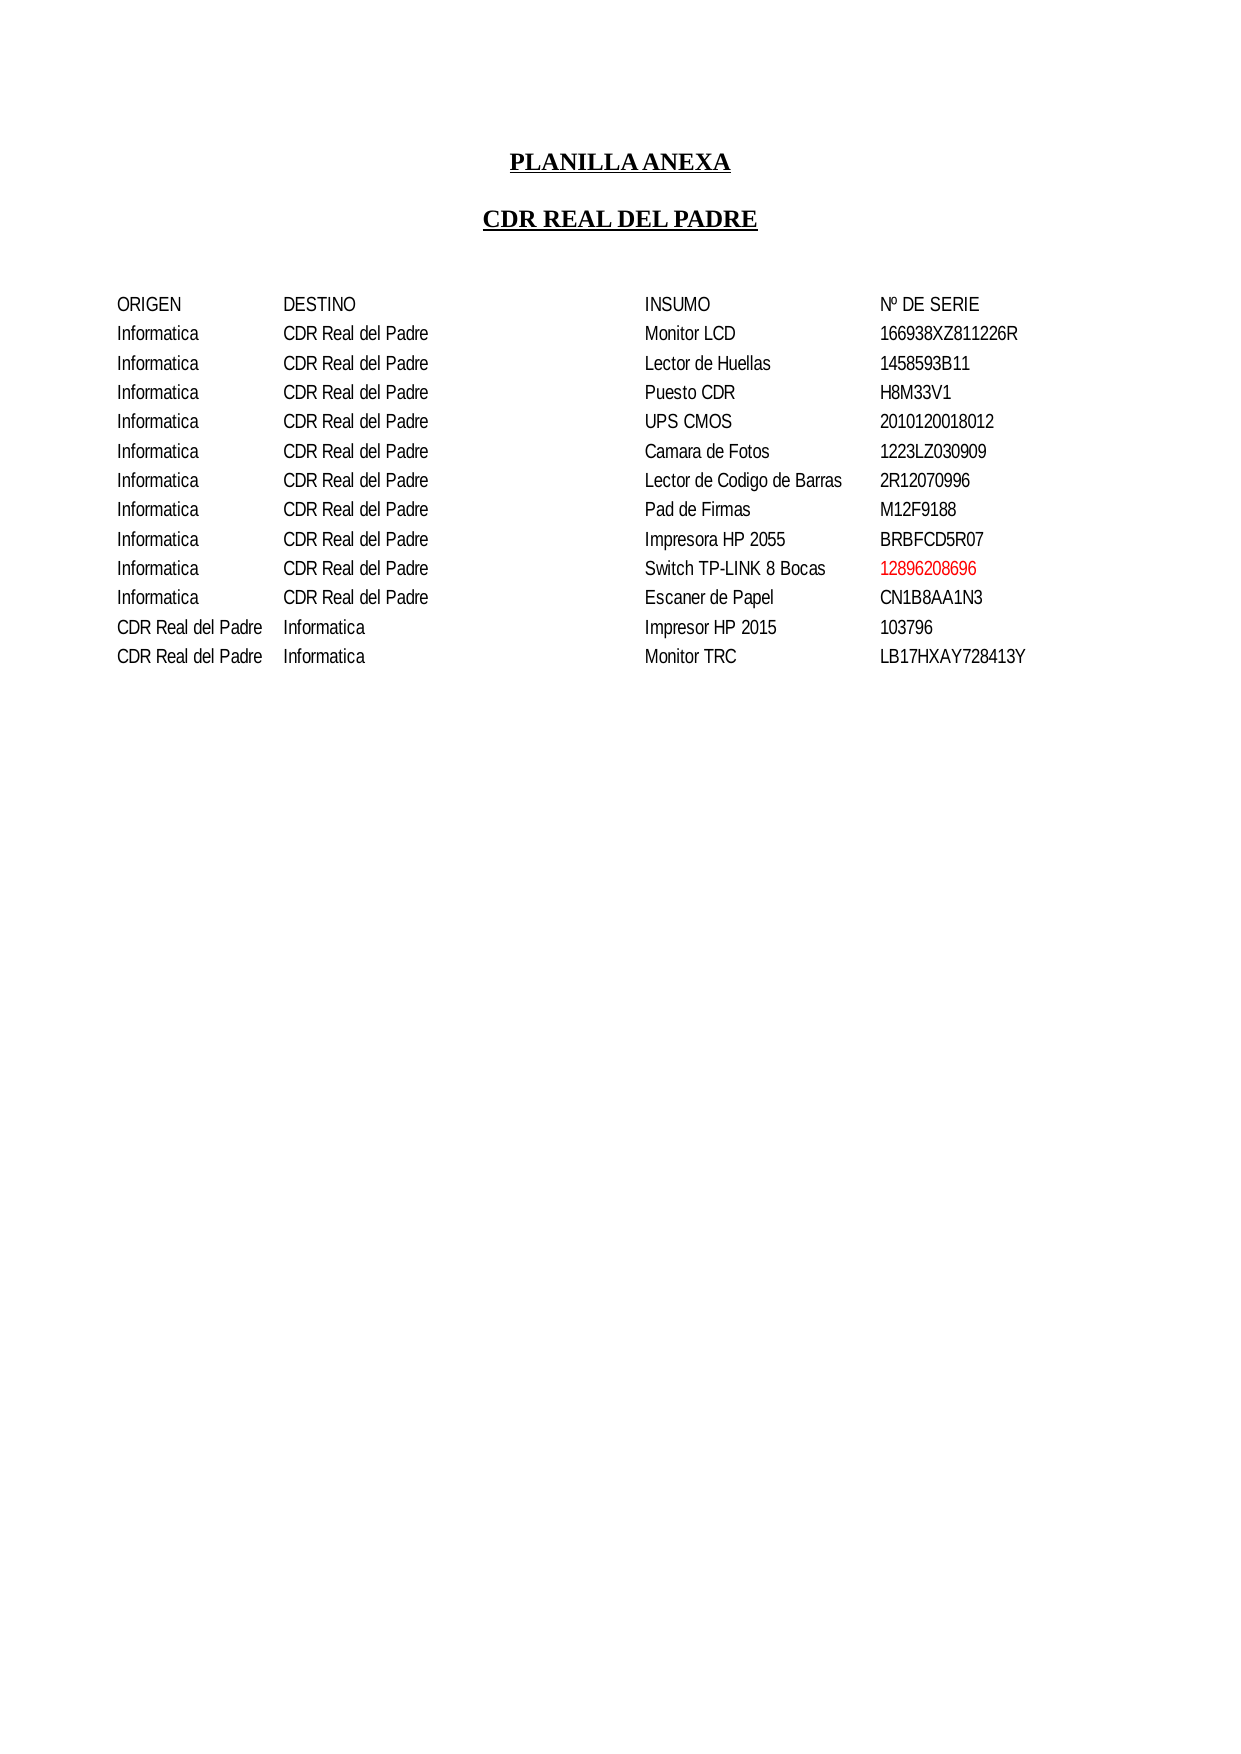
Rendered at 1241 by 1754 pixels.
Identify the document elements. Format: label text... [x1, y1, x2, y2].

text PLANILLA ANEXA [118, 147, 1122, 176]
text CDR REAL DEL PADRE [118, 204, 1122, 233]
